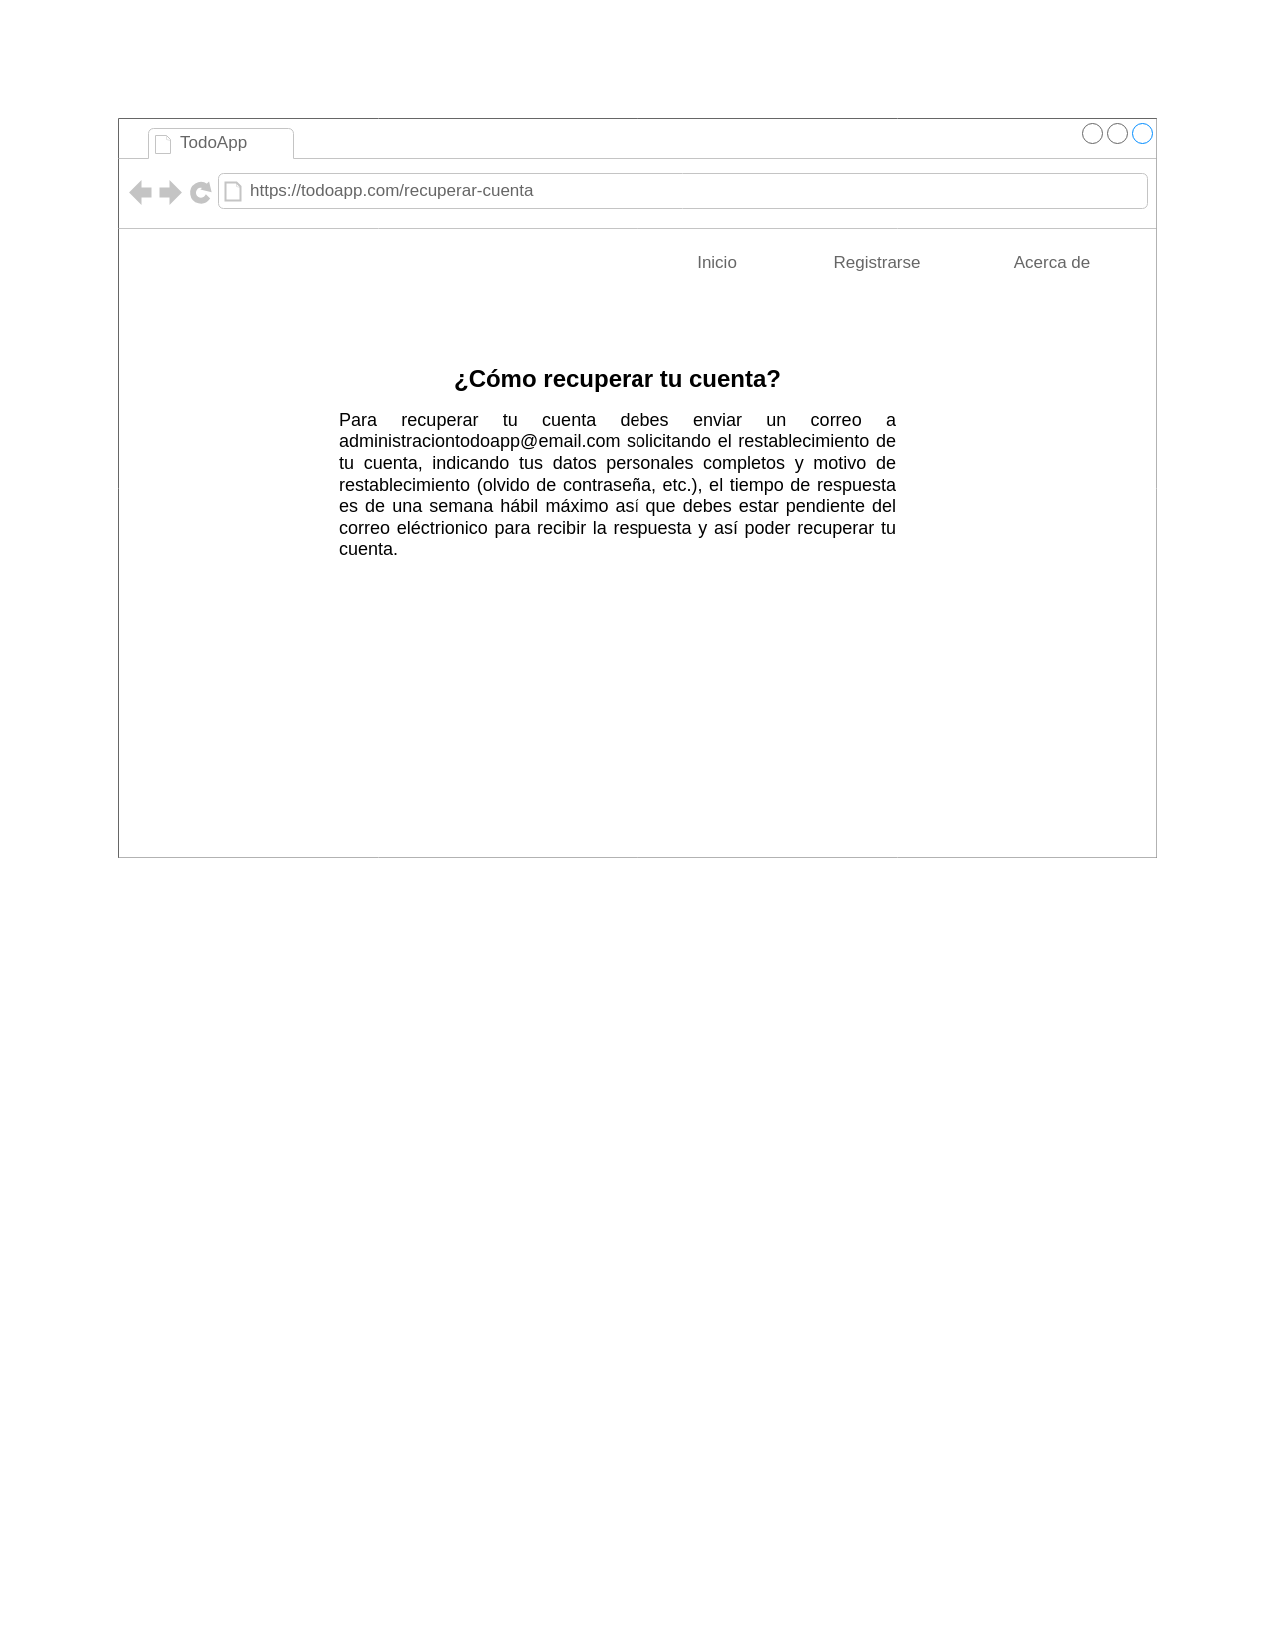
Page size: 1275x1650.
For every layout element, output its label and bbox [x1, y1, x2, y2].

picture [118, 118, 1157, 858]
